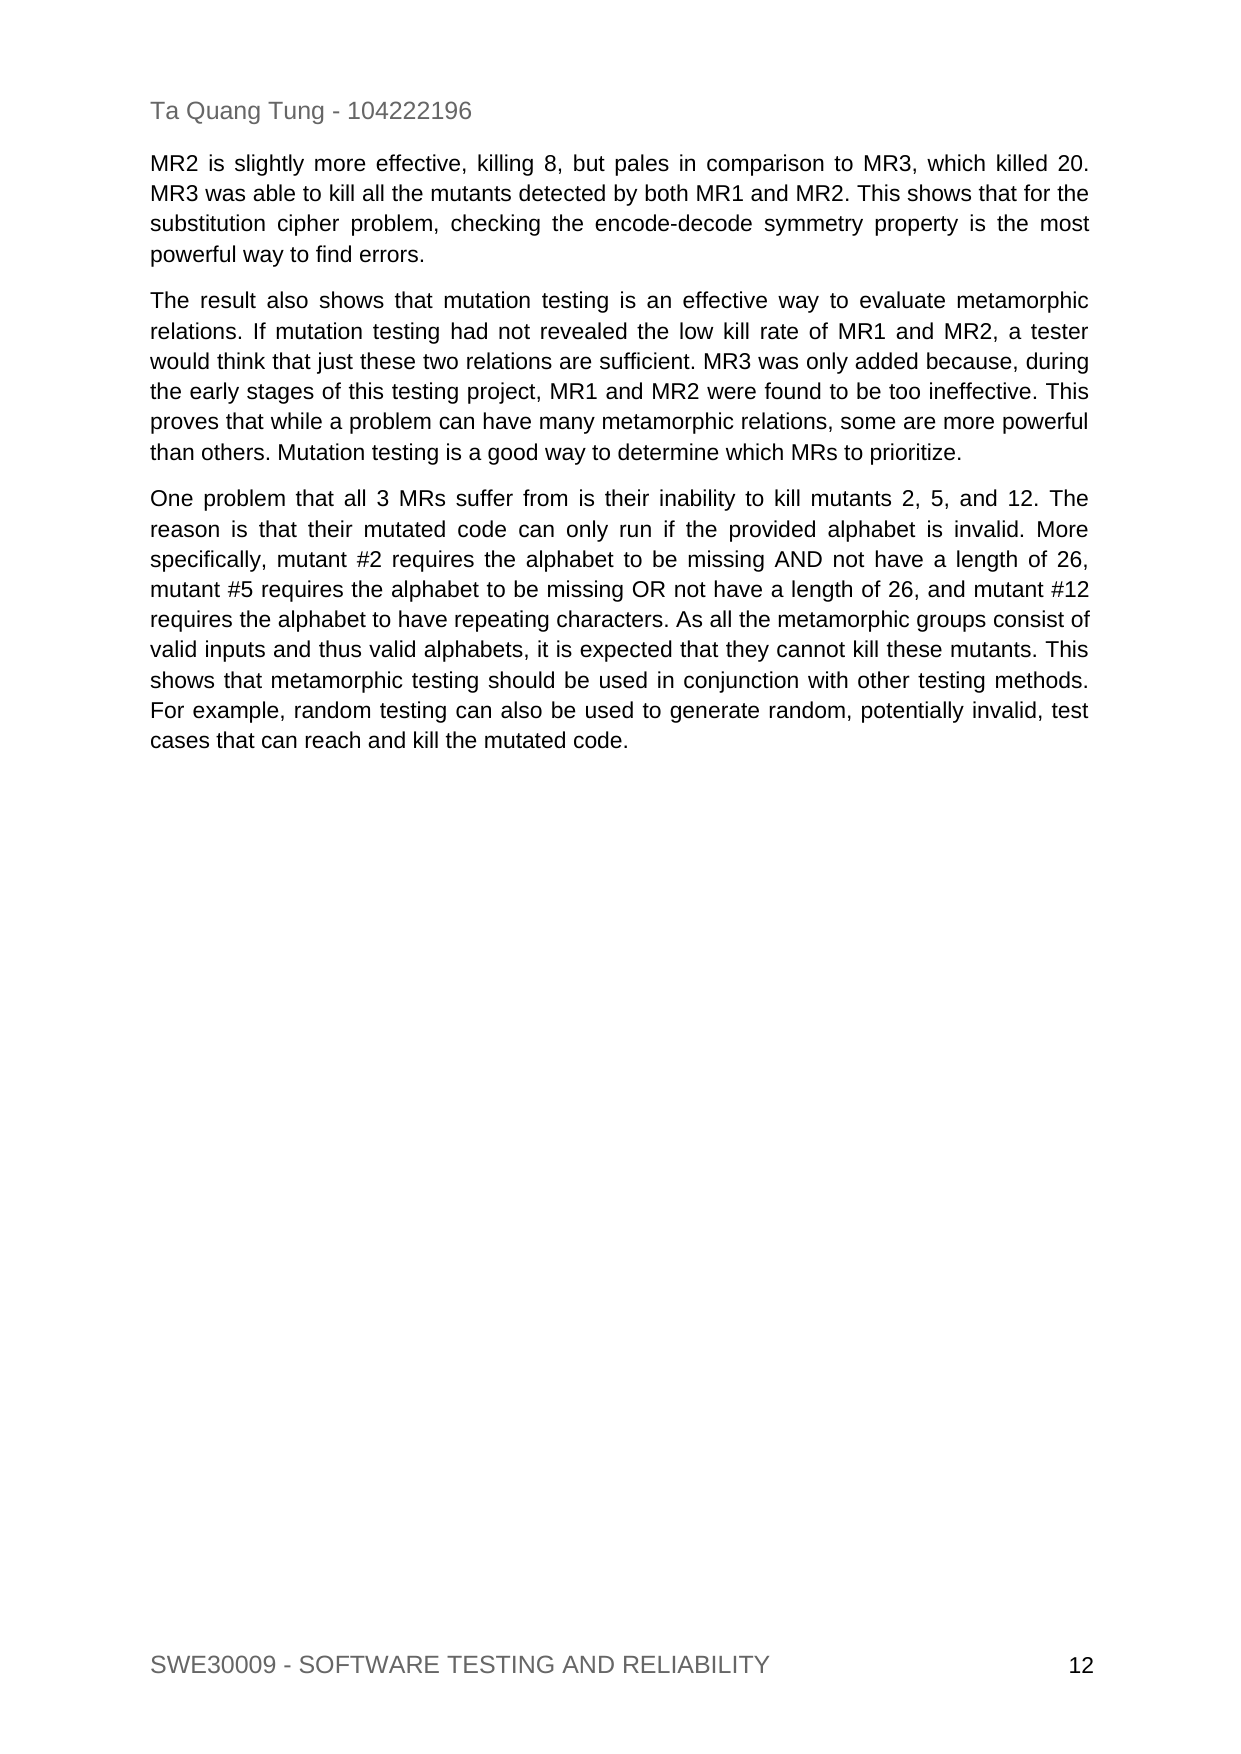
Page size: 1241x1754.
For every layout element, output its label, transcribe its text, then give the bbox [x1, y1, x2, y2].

text The result also shows that mutation testing is an effective way to evaluate metamorphic relations. If mutation testing had not revealed the low kill rate of MR1 and MR2, a tester would think that just these two relations are sufficient. MR3 was only added because, during the early stages of this testing project, MR1 and MR2 were found to be too ineffective. This proves that while a problem can have many metamorphic relations, some are more powerful than others. Mutation testing is a good way to determine which MRs to prioritize. [150, 287, 1090, 465]
text One problem that all 3 MRs suffer from is their inability to kill mutants 2, 5, and 12. The reason is that their mutated code can only run if the provided alphabet is invalid. More specifically, mutant #2 requires the alphabet to be missing AND not have a length of 26, mutant #5 requires the alphabet to be missing OR not have a length of 26, and mutant #12 requires the alphabet to have repeating characters. As all the metamorphic groups consist of valid inputs and thus valid alphabets, it is expected that they cannot kill these mutants. This shows that metamorphic testing should be used in conjunction with other testing methods. For example, random testing can also be used to generate random, potentially invalid, test cases that can reach and kill the mutated code. [150, 485, 1090, 753]
text MR2 is slightly more effective, killing 8, but pales in comparison to MR3, which killed 20. MR3 was able to kill all the mutants detected by both MR1 and MR2. This shows that for the substitution cipher problem, checking the encode-decode symmetry property is the most powerful way to find errors. [150, 150, 1090, 267]
